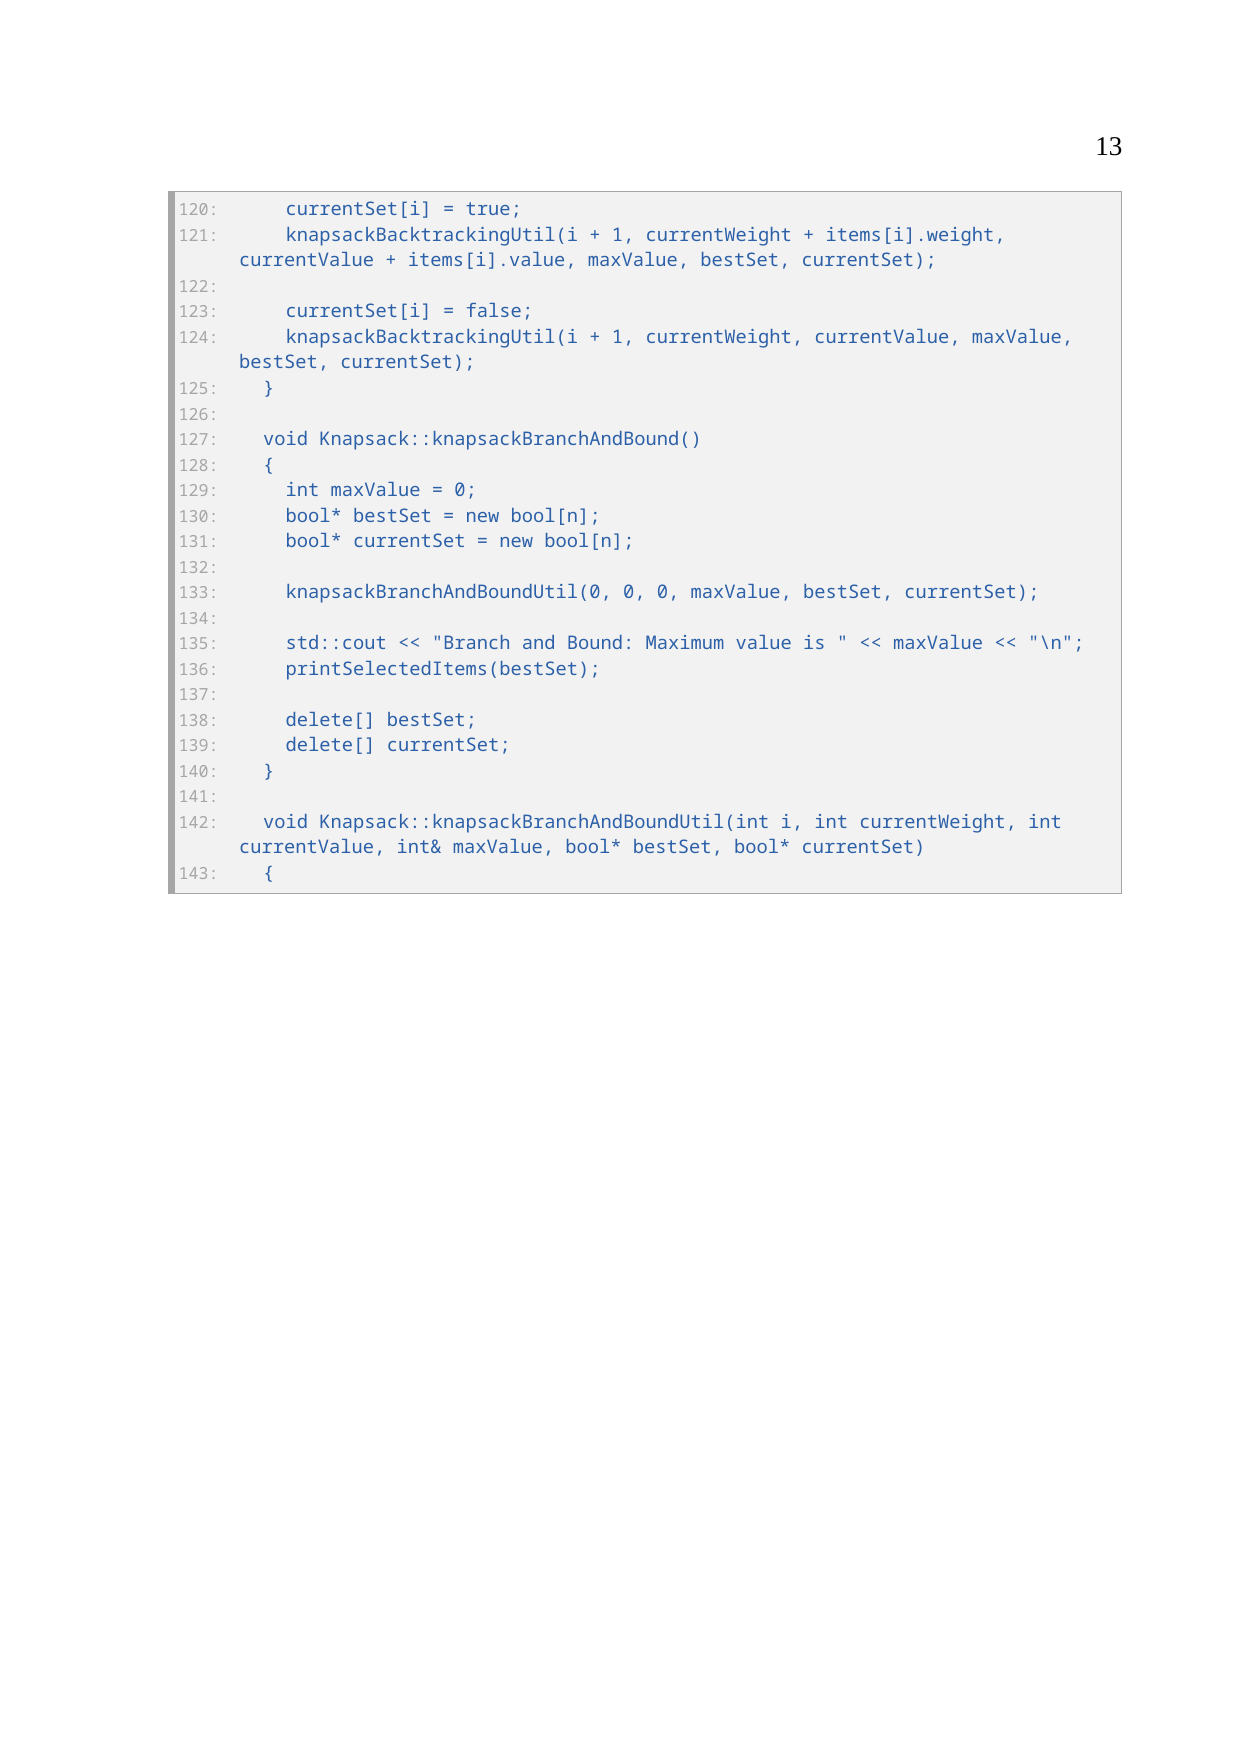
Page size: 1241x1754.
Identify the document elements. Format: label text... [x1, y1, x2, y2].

list { [175, 854, 1121, 893]
list void Knapsack::knapsackBranchAndBoundUtil(int i, int currentWeight, int currentValue, int& maxValue, bool* bestSet, bool* currentSet) [175, 803, 1121, 854]
list knapsackBacktrackingUtil(i + 1, currentWeight + items[i].weight, currentValue + items[i].value, maxValue, bestSet, currentSet); [175, 216, 1121, 267]
list int maxValue = 0; [175, 471, 1121, 497]
list } [175, 752, 1121, 777]
list bool* currentSet = new bool[n]; [175, 522, 1121, 548]
list delete[] bestSet; [175, 701, 1121, 726]
list knapsackBacktrackingUtil(i + 1, currentWeight, currentValue, maxValue, bestSet, currentSet); [175, 318, 1121, 369]
list currentSet[i] = false; [175, 293, 1121, 318]
list bool* bestSet = new bool[n]; [175, 497, 1121, 522]
list } [175, 369, 1121, 395]
list printSelectedItems(bestSet); [175, 650, 1121, 675]
list std::cout << "Branch and Bound: Maximum value is " << maxValue << "\n"; [175, 624, 1121, 650]
list delete[] currentSet; [175, 726, 1121, 752]
list { [175, 446, 1121, 471]
list void Knapsack::knapsackBranchAndBound() [175, 420, 1121, 446]
list currentSet[i] = true; [175, 192, 1121, 216]
list knapsackBranchAndBoundUtil(0, 0, 0, maxValue, bestSet, currentSet); [175, 573, 1121, 599]
